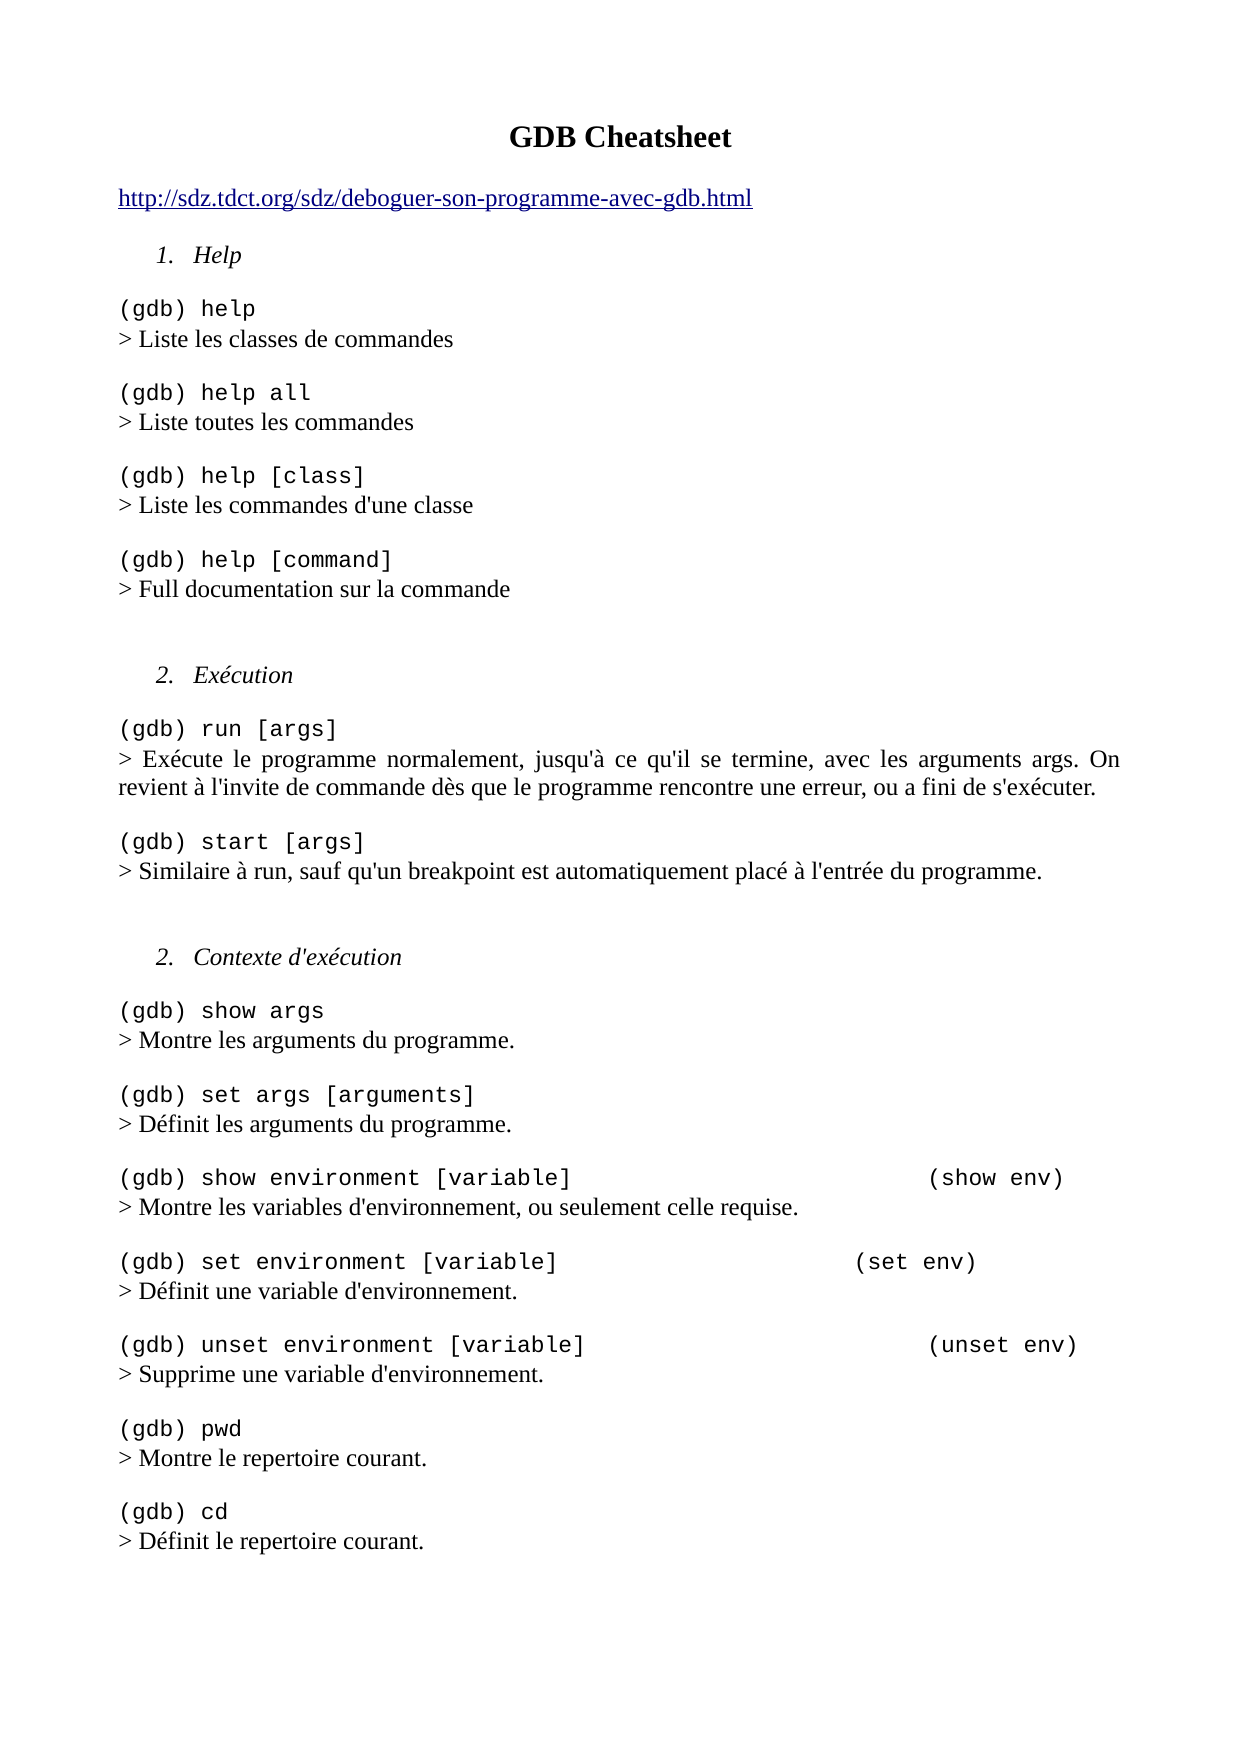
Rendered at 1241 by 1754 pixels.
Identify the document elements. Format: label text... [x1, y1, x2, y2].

list Exécution [156, 660, 1122, 689]
text > Full documentation sur la commande [118, 574, 1122, 603]
text (gdb) set args [arguments] [118, 1083, 1122, 1109]
text (gdb) set environment [variable] (set env) [118, 1250, 1122, 1276]
text > Définit une variable d'environnement. [118, 1276, 1122, 1305]
text > Similaire à run, sauf qu'un breakpoint est automatiquement placé à l'entrée du programme. [118, 856, 1122, 885]
text (gdb) unset environment [variable] (unset env) [118, 1333, 1122, 1359]
text > Liste toutes les commandes [118, 407, 1122, 436]
text > Définit le repertoire courant. [118, 1526, 1122, 1555]
text (gdb) cd [118, 1500, 1122, 1526]
text > Liste les commandes d'une classe [118, 491, 1122, 519]
text > Montre le repertoire courant. [118, 1443, 1122, 1472]
text GDB Cheatsheet [118, 118, 1122, 154]
text (gdb) run [args] [118, 718, 1122, 744]
list Contexte d'exécution [156, 942, 1122, 971]
text (gdb) help [command] [118, 548, 1122, 574]
text (gdb) start [args] [118, 830, 1122, 856]
text > Montre les variables d'environnement, ou seulement celle requise. [118, 1192, 1122, 1221]
text http://sdz.tdct.org/sdz/deboguer-son-programme-avec-gdb.html [118, 183, 1122, 212]
text (gdb) show environment [variable] (show env) [118, 1167, 1122, 1192]
text (gdb) help [118, 298, 1122, 324]
text > Exécute le programme normalement, jusqu'à ce qu'il se termine, avec les arguments args. On revient à l'invite de commande dès que le programme rencontre une erreur, ou a fini de s'exécuter. [118, 744, 1122, 801]
text (gdb) help [class] [118, 465, 1122, 491]
text > Supprime une variable d'environnement. [118, 1359, 1122, 1388]
text (gdb) pwd [118, 1417, 1122, 1443]
text > Définit les arguments du programme. [118, 1109, 1122, 1138]
text > Liste les classes de commandes [118, 324, 1122, 352]
text (gdb) help all [118, 381, 1122, 407]
list Help [156, 240, 1122, 269]
text (gdb) show args [118, 1000, 1122, 1026]
text > Montre les arguments du programme. [118, 1026, 1122, 1054]
